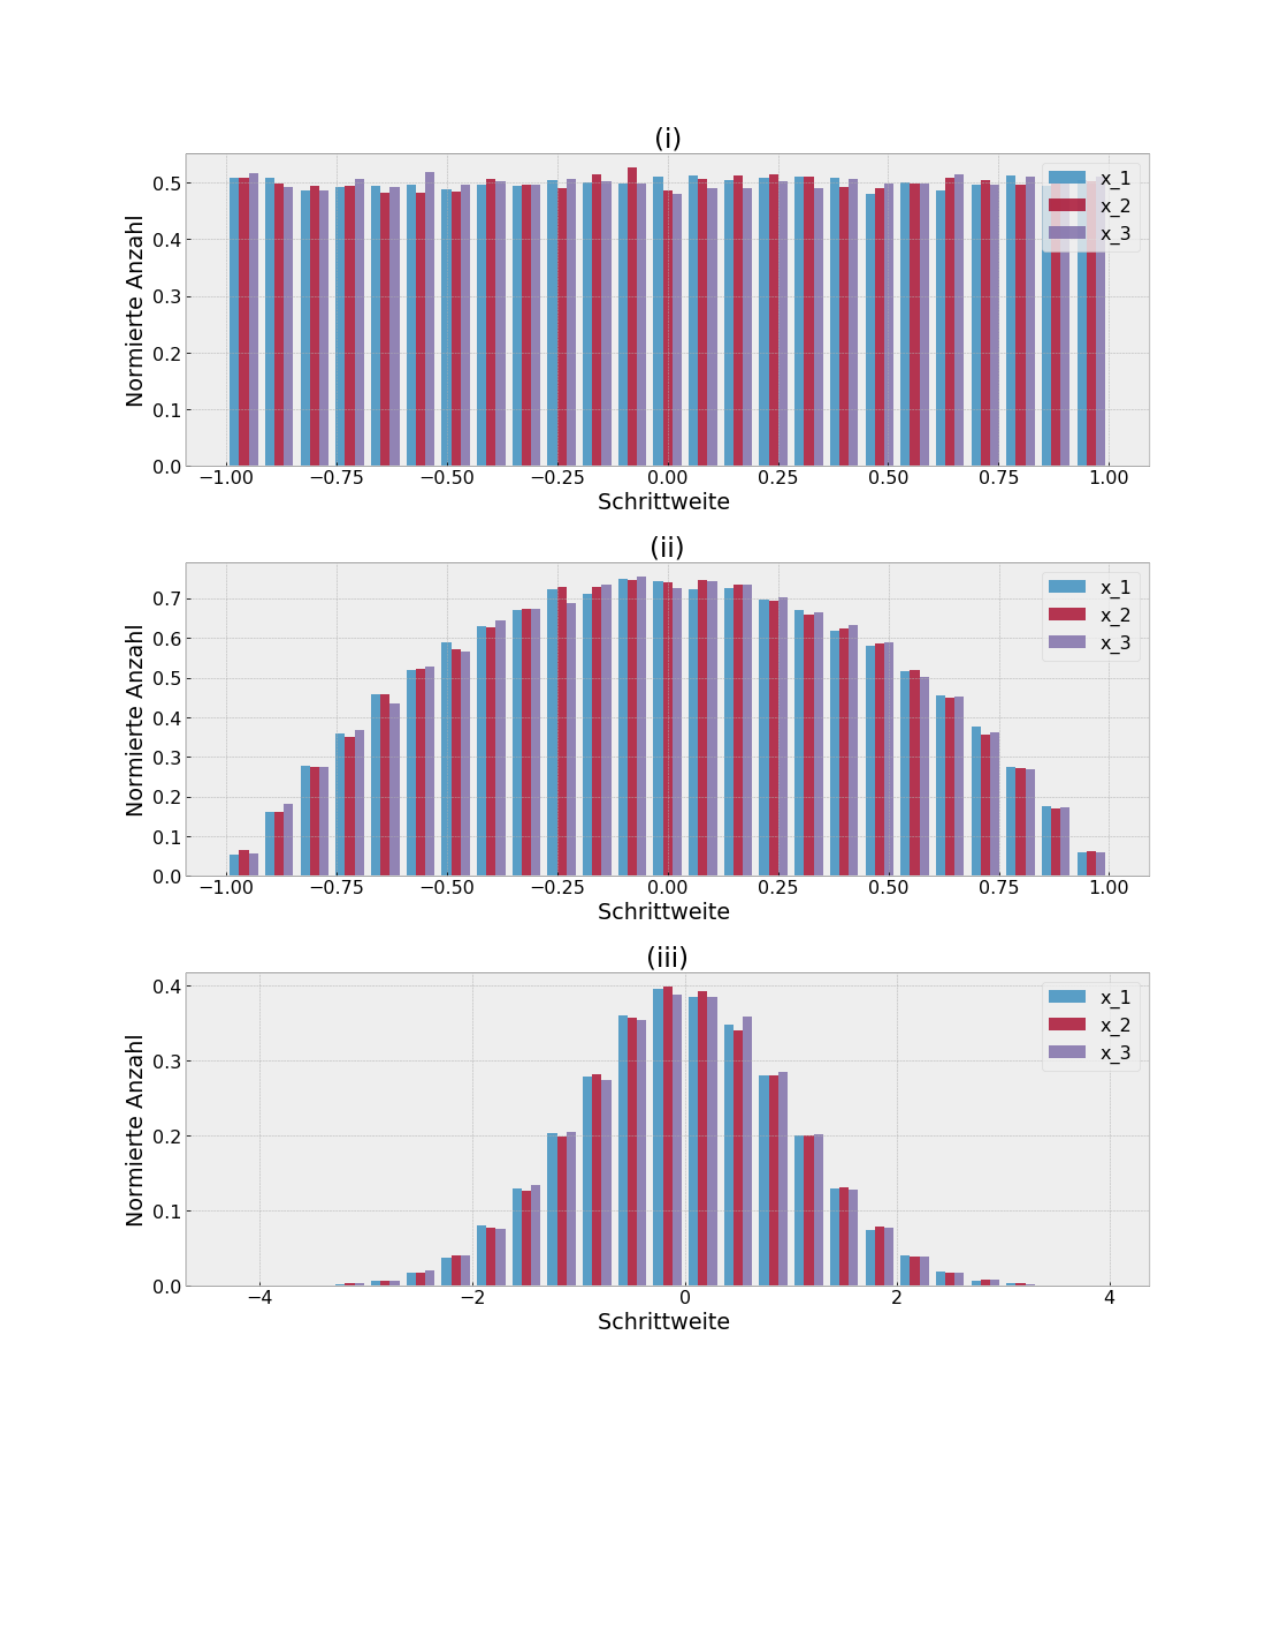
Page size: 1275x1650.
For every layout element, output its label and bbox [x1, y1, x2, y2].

picture [118, 937, 1157, 1342]
picture [118, 118, 1157, 522]
picture [118, 527, 1157, 932]
